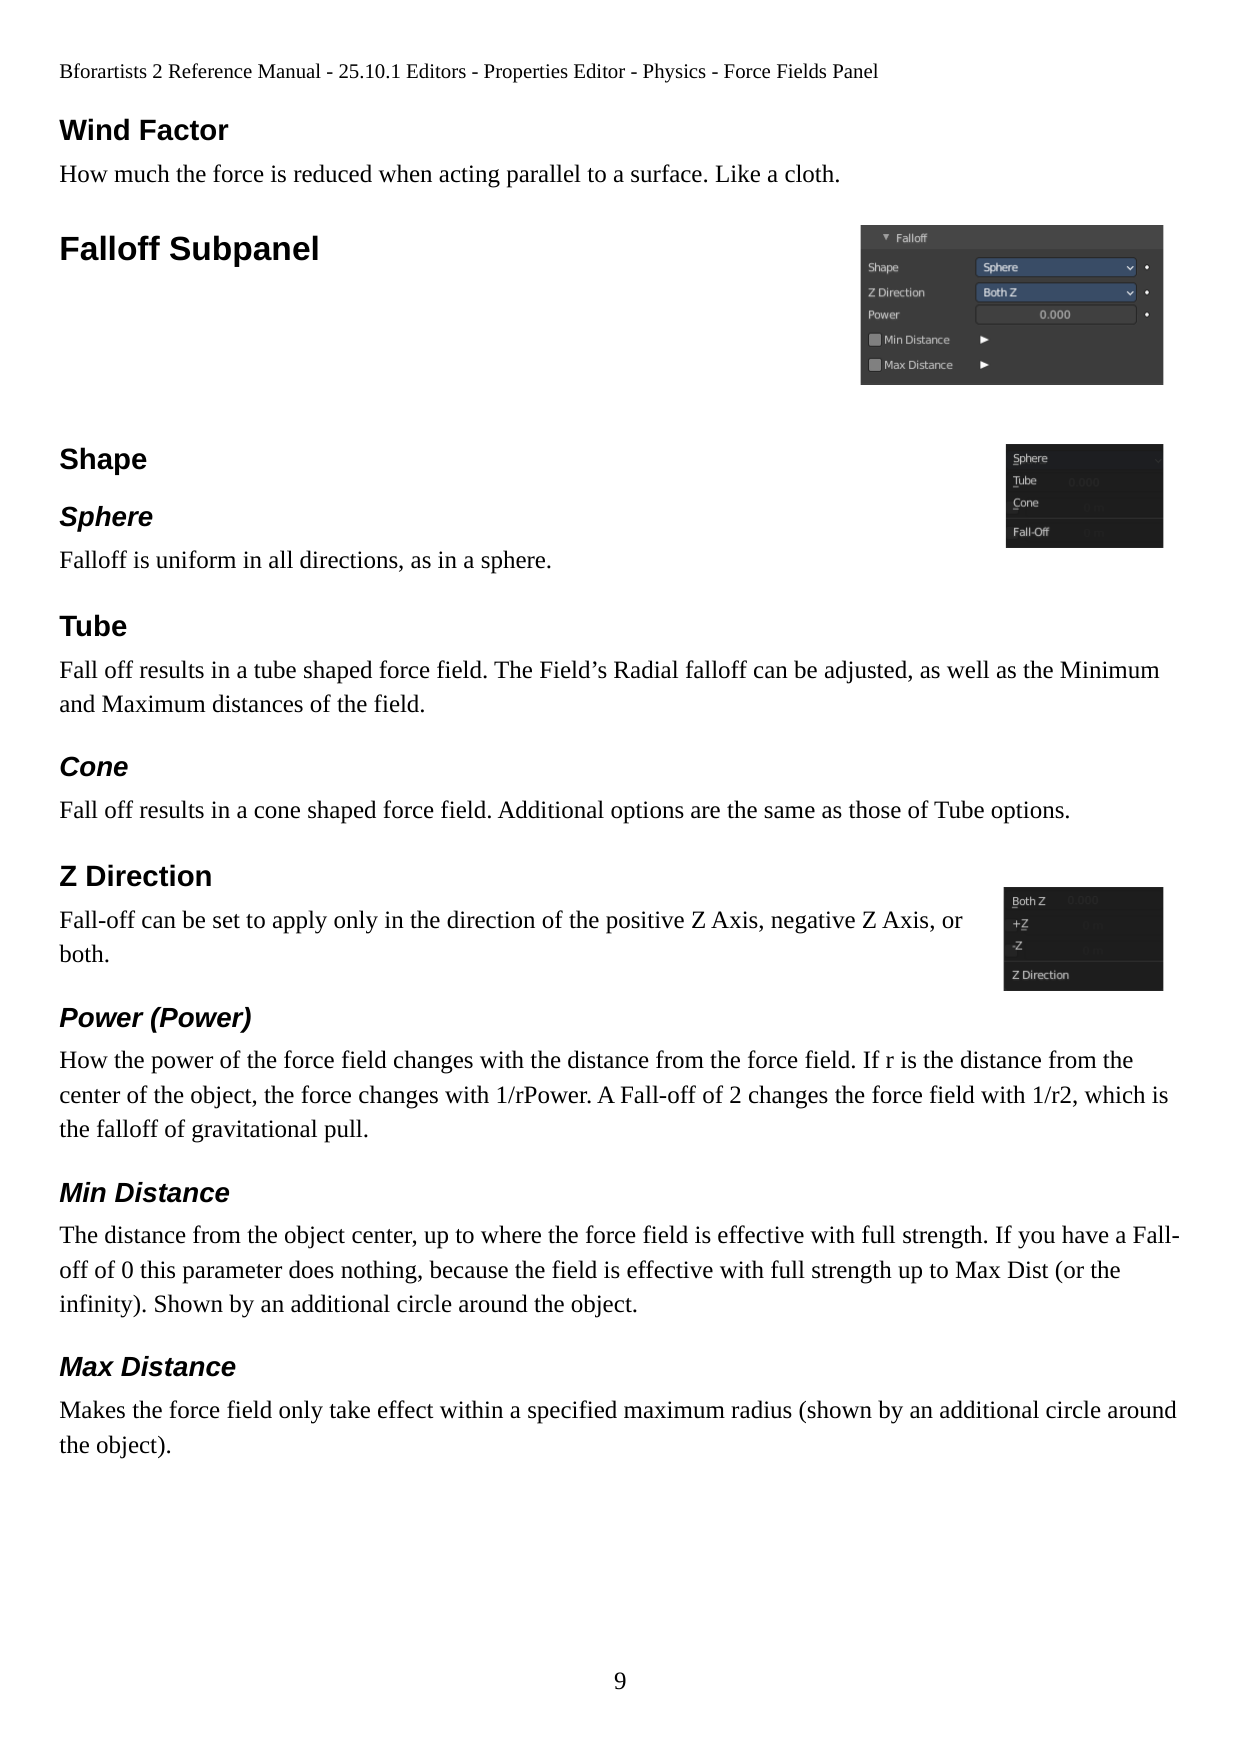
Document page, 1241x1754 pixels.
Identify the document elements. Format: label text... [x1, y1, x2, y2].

text Fall off results in a tube shaped force field. The Field’s Radial falloff can be adjusted, as well as the Minimum and Maximum distances of the field. [59, 655, 1181, 718]
subtitle Power (Power) [59, 1001, 1181, 1033]
text The distance from the object center, up to where the force field is effective with full strength. If you have a Fall-off of 0 this parameter does nothing, because the field is effective with full strength up to Max Dist (or the infinity). Shown by an additional circle around the object. [59, 1220, 1181, 1318]
subtitle Shape [59, 442, 1181, 475]
text How much the force is reduced when acting parallel to a surface. Like a cloth. [59, 159, 1181, 188]
subtitle Z Direction [59, 859, 1181, 892]
picture [1003, 887, 1164, 991]
picture [860, 225, 1164, 385]
text How the power of the force field changes with the distance from the force field. If r is the distance from the center of the object, the force changes with 1/rPower. A Fall-off of 2 changes the force field with 1/r2, which is the falloff of gravitational pull. [59, 1045, 1181, 1143]
subtitle Cone [59, 751, 1181, 783]
picture [1005, 444, 1164, 548]
subtitle Falloff Subpanel [59, 229, 860, 267]
subtitle [1164, 229, 1181, 267]
text Makes the force field only take effect within a specified maximum radius (shown by an additional circle around the object). [59, 1395, 1181, 1458]
subtitle Wind Factor [59, 113, 1181, 146]
subtitle Min Distance [59, 1176, 1181, 1208]
text Fall off results in a cone shaped force field. Additional options are the same as those of Tube options. [59, 795, 1181, 824]
subtitle Tube [59, 608, 1181, 642]
subtitle [1164, 500, 1181, 532]
subtitle Sphere [59, 500, 1005, 532]
subtitle Max Distance [59, 1351, 1181, 1383]
text Fall-off can be set to apply only in the direction of the positive Z Axis, negative Z Axis, or both. [59, 905, 1003, 968]
text Falloff is uniform in all directions, as in a sphere. [59, 545, 1181, 573]
